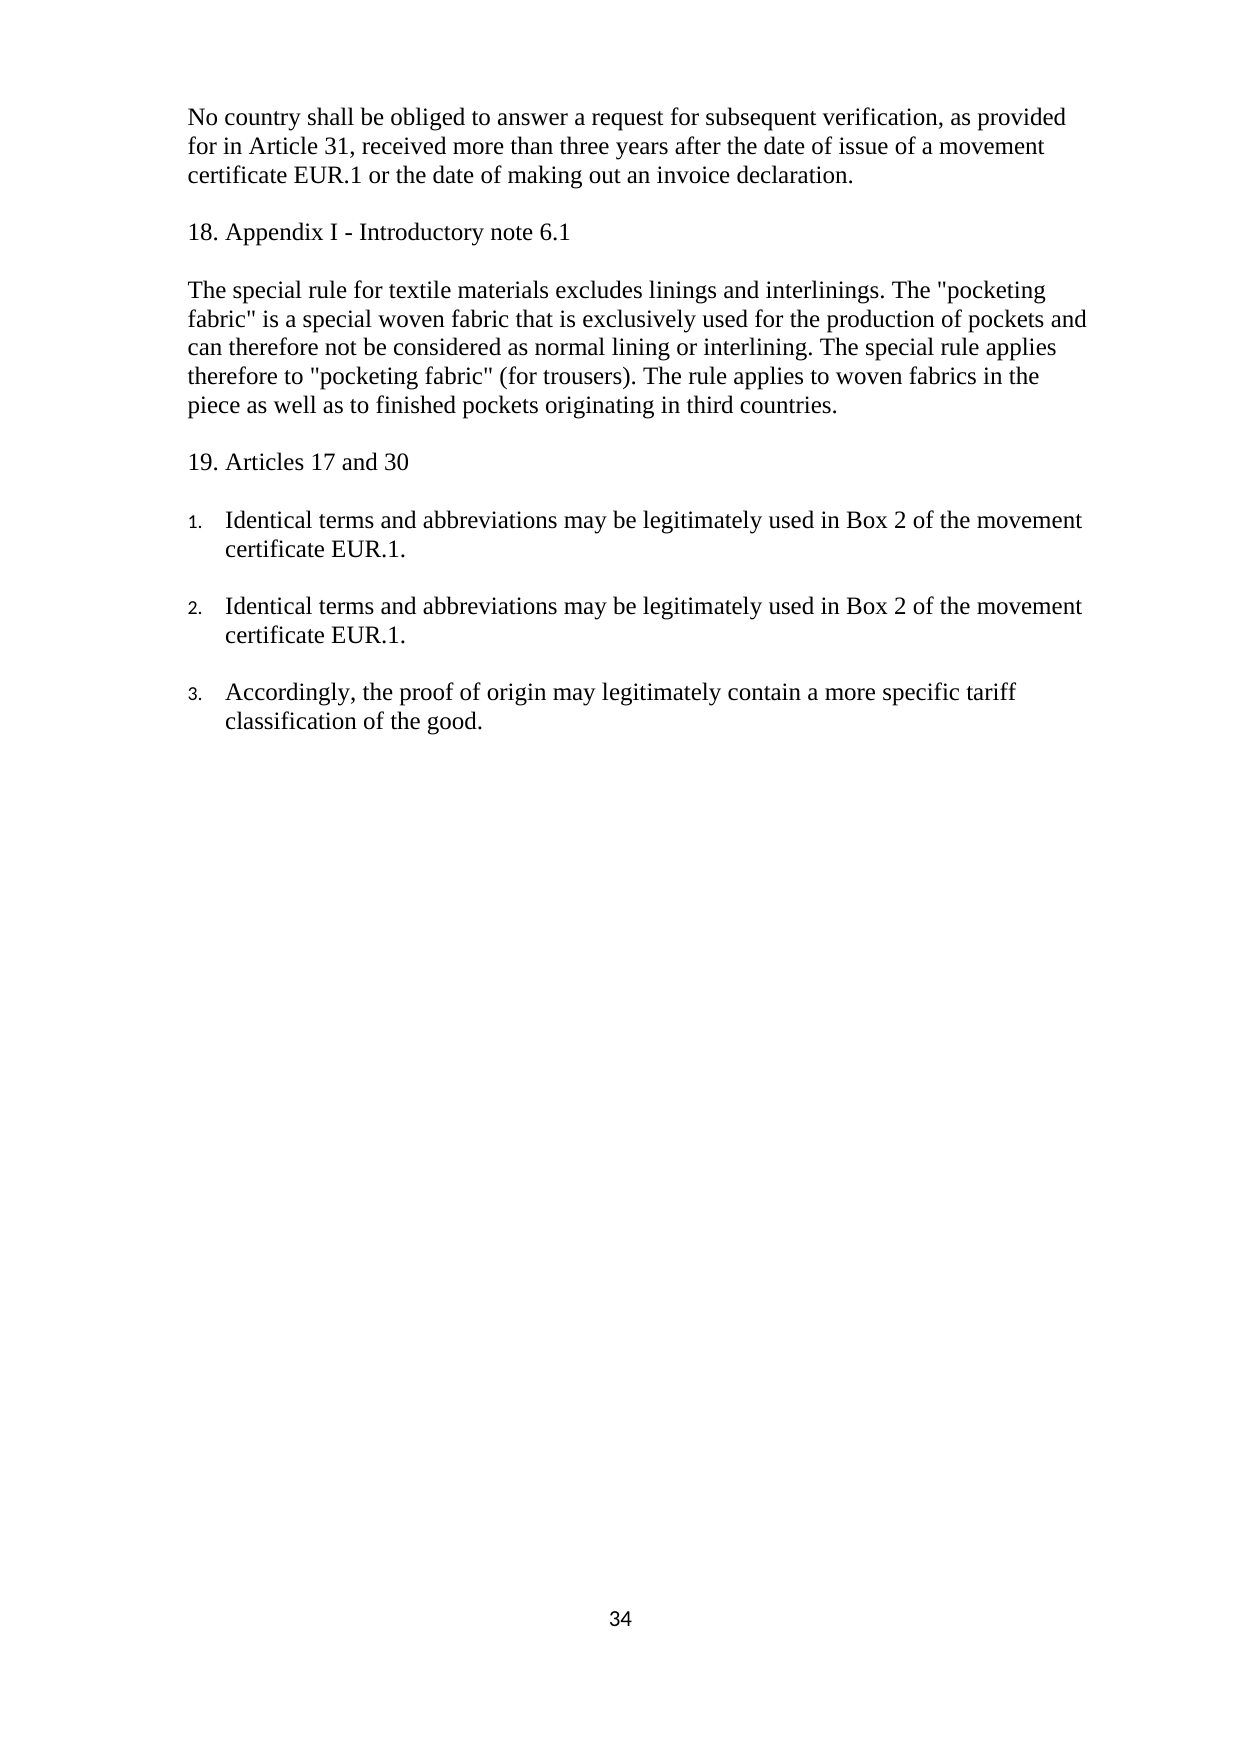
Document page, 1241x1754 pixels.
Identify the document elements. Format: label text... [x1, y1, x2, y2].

list Accordingly, the proof of origin may legitimately contain a more specific tariff classification of the good. [187, 677, 1090, 735]
text No country shall be obliged to answer a request for subsequent verification, as provided for in Article 31, received more than three years after the date of issue of a movement certificate EUR.1 or the date of making out an invoice declaration. [187, 102, 1090, 189]
list Identical terms and abbreviations may be legitimately used in Box 2 of the movement certificate EUR.1. [187, 505, 1090, 562]
list Articles 17 and 30 [187, 447, 1090, 476]
text The special rule for textile materials excludes linings and interlinings. The "pocketing fabric" is a special woven fabric that is exclusively used for the production of pockets and can therefore not be considered as normal lining or interlining. The special rule applies therefore to "pocketing fabric" (for trousers). The rule applies to woven fabrics in the piece as well as to finished pockets originating in third countries. [187, 275, 1090, 419]
list Appendix I - Introductory note 6.1 [187, 217, 1090, 246]
list Identical terms and abbreviations may be legitimately used in Box 2 of the movement certificate EUR.1. [187, 591, 1090, 649]
